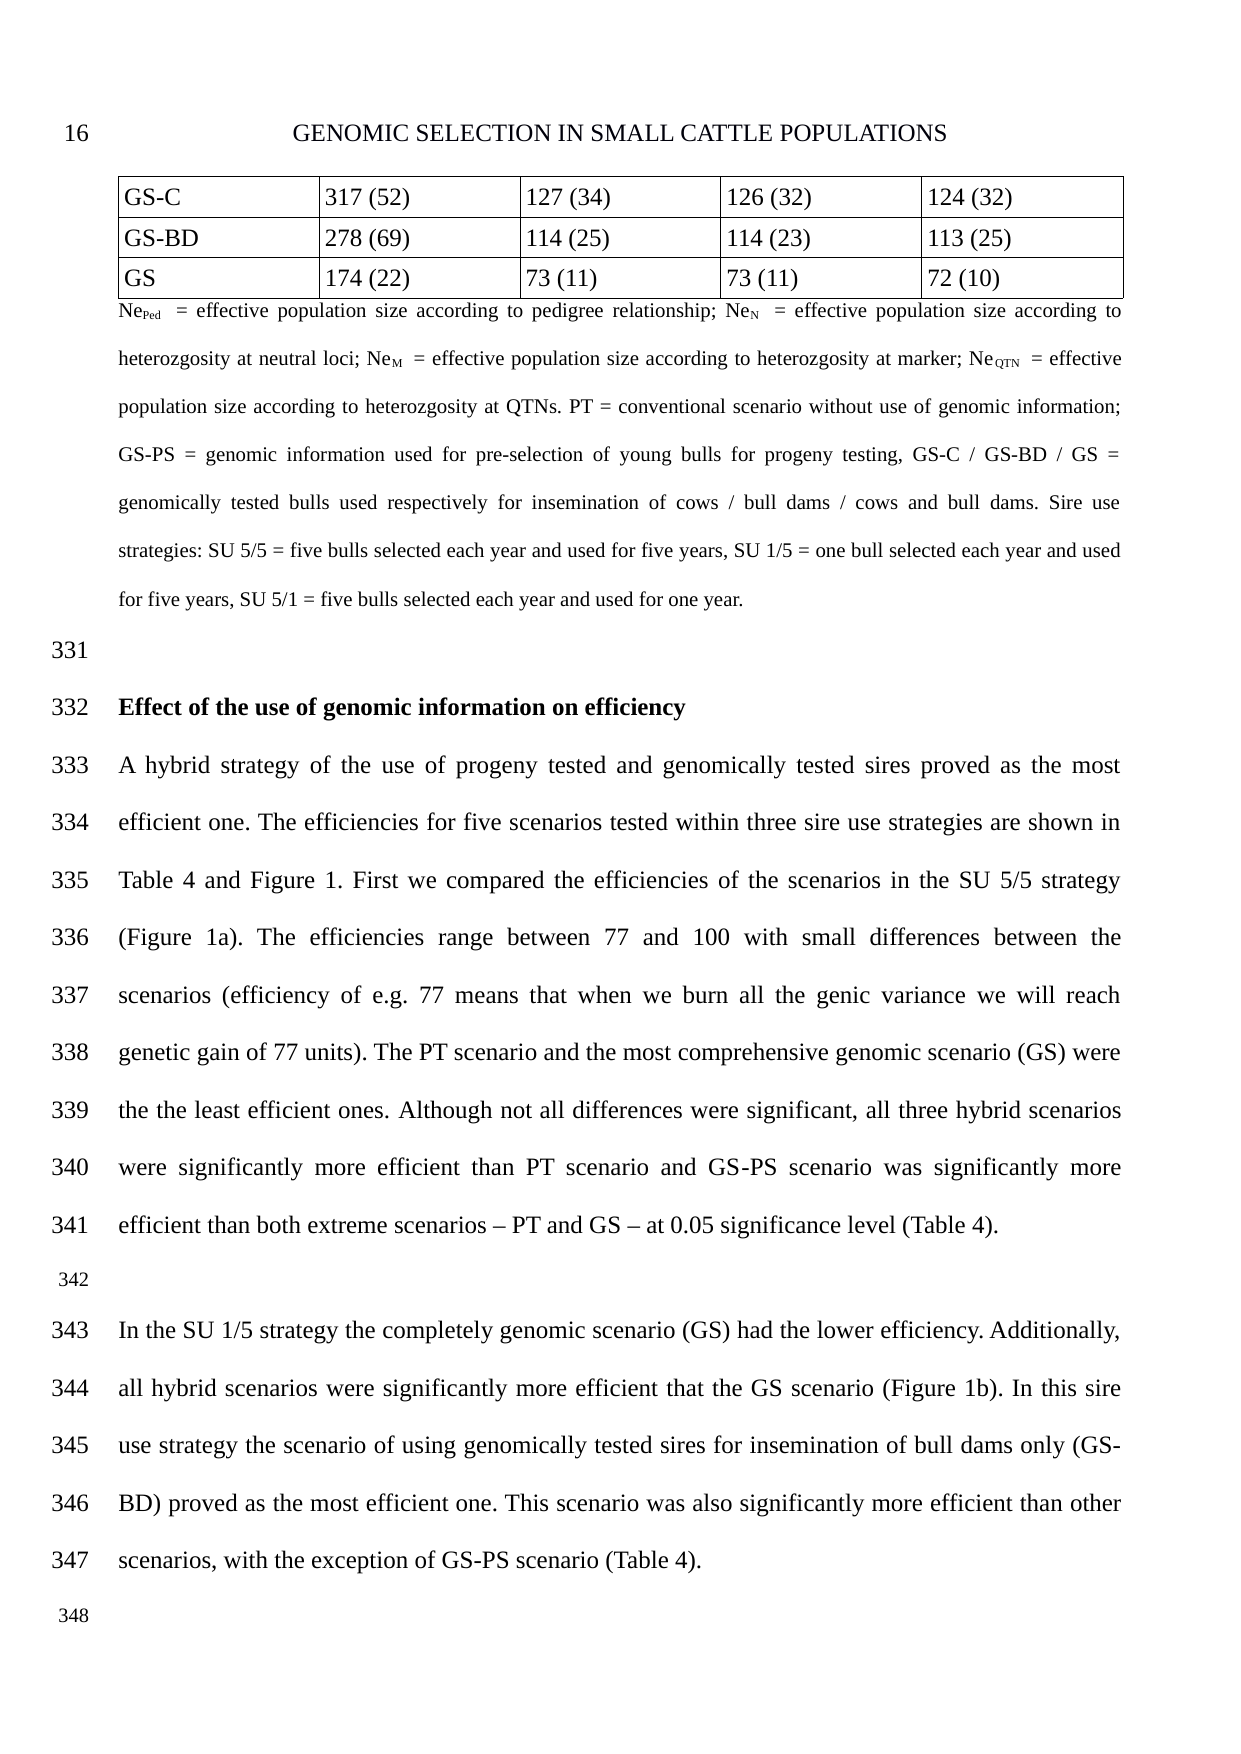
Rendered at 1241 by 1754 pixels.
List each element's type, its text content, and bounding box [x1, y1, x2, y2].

text NePed = effective population size according to pedigree relationship; NeN = effective population size according to heterozgosity at neutral loci; NeM = effective population size according to heterozgosity at marker; NeQTN = effective population size according to heterozgosity at QTNs. PT = conventional scenario without use of genomic information; GS-PS = genomic information used for pre-selection of young bulls for progeny testing, GS-C / GS-BD / GS = genomically tested bulls used respectively for insemination of cows / bull dams / cows and bull dams. Sire use strategies: SU 5/5 = five bulls selected each year and used for five years, SU 1/5 = one bull selected each year and used for five years, SU 5/1 = five bulls selected each year and used for one year. [118, 299, 1122, 611]
table_cell 126 (32) [721, 177, 921, 217]
table_cell GS [119, 258, 319, 298]
table_cell 113 (25) [922, 218, 1123, 257]
table_cell 124 (32) [922, 177, 1123, 217]
table_cell 73 (11) [721, 258, 921, 298]
table_cell 114 (23) [721, 218, 921, 257]
table_cell GS-BD [119, 218, 319, 257]
table_cell 174 (22) [320, 258, 520, 298]
text Effect of the use of genomic information on efficiency [118, 692, 1122, 721]
table_cell GS-C [119, 177, 319, 217]
table_cell 114 (25) [521, 218, 720, 257]
text In the SU 1/5 strategy the completely genomic scenario (GS) had the lower efficiency. Additionally, all hybrid scenarios were significantly more efficient that the GS scenario (Figure 1b). In this sire use strategy the scenario of using genomically tested sires for insemination of bull dams only (GS-BD) proved as the most efficient one. This scenario was also significantly more efficient than other scenarios, with the exception of GS-PS scenario (Table 4). [118, 1315, 1122, 1574]
table_cell 73 (11) [521, 258, 720, 298]
table_cell 127 (34) [521, 177, 720, 217]
table_cell 317 (52) [320, 177, 520, 217]
table_cell 72 (10) [922, 258, 1123, 298]
text A hybrid strategy of the use of progeny tested and genomically tested sires proved as the most efficient one. The efficiencies for five scenarios tested within three sire use strategies are shown in Table 4 and Figure 1. First we compared the efficiencies of the scenarios in the SU 5/5 strategy (Figure 1a). The efficiencies range between 77 and 100 with small differences between the scenarios (efficiency of e.g. 77 means that when we burn all the genic variance we will reach genetic gain of 77 units). The PT scenario and the most comprehensive genomic scenario (GS) were the the least efficient ones. Although not all differences were significant, all three hybrid scenarios were significantly more efficient than PT scenario and GS‑PS scenario was significantly more efficient than both extreme scenarios – PT and GS – at 0.05 significance level (Table 4). [118, 750, 1122, 1238]
table_cell 278 (69) [320, 218, 520, 257]
